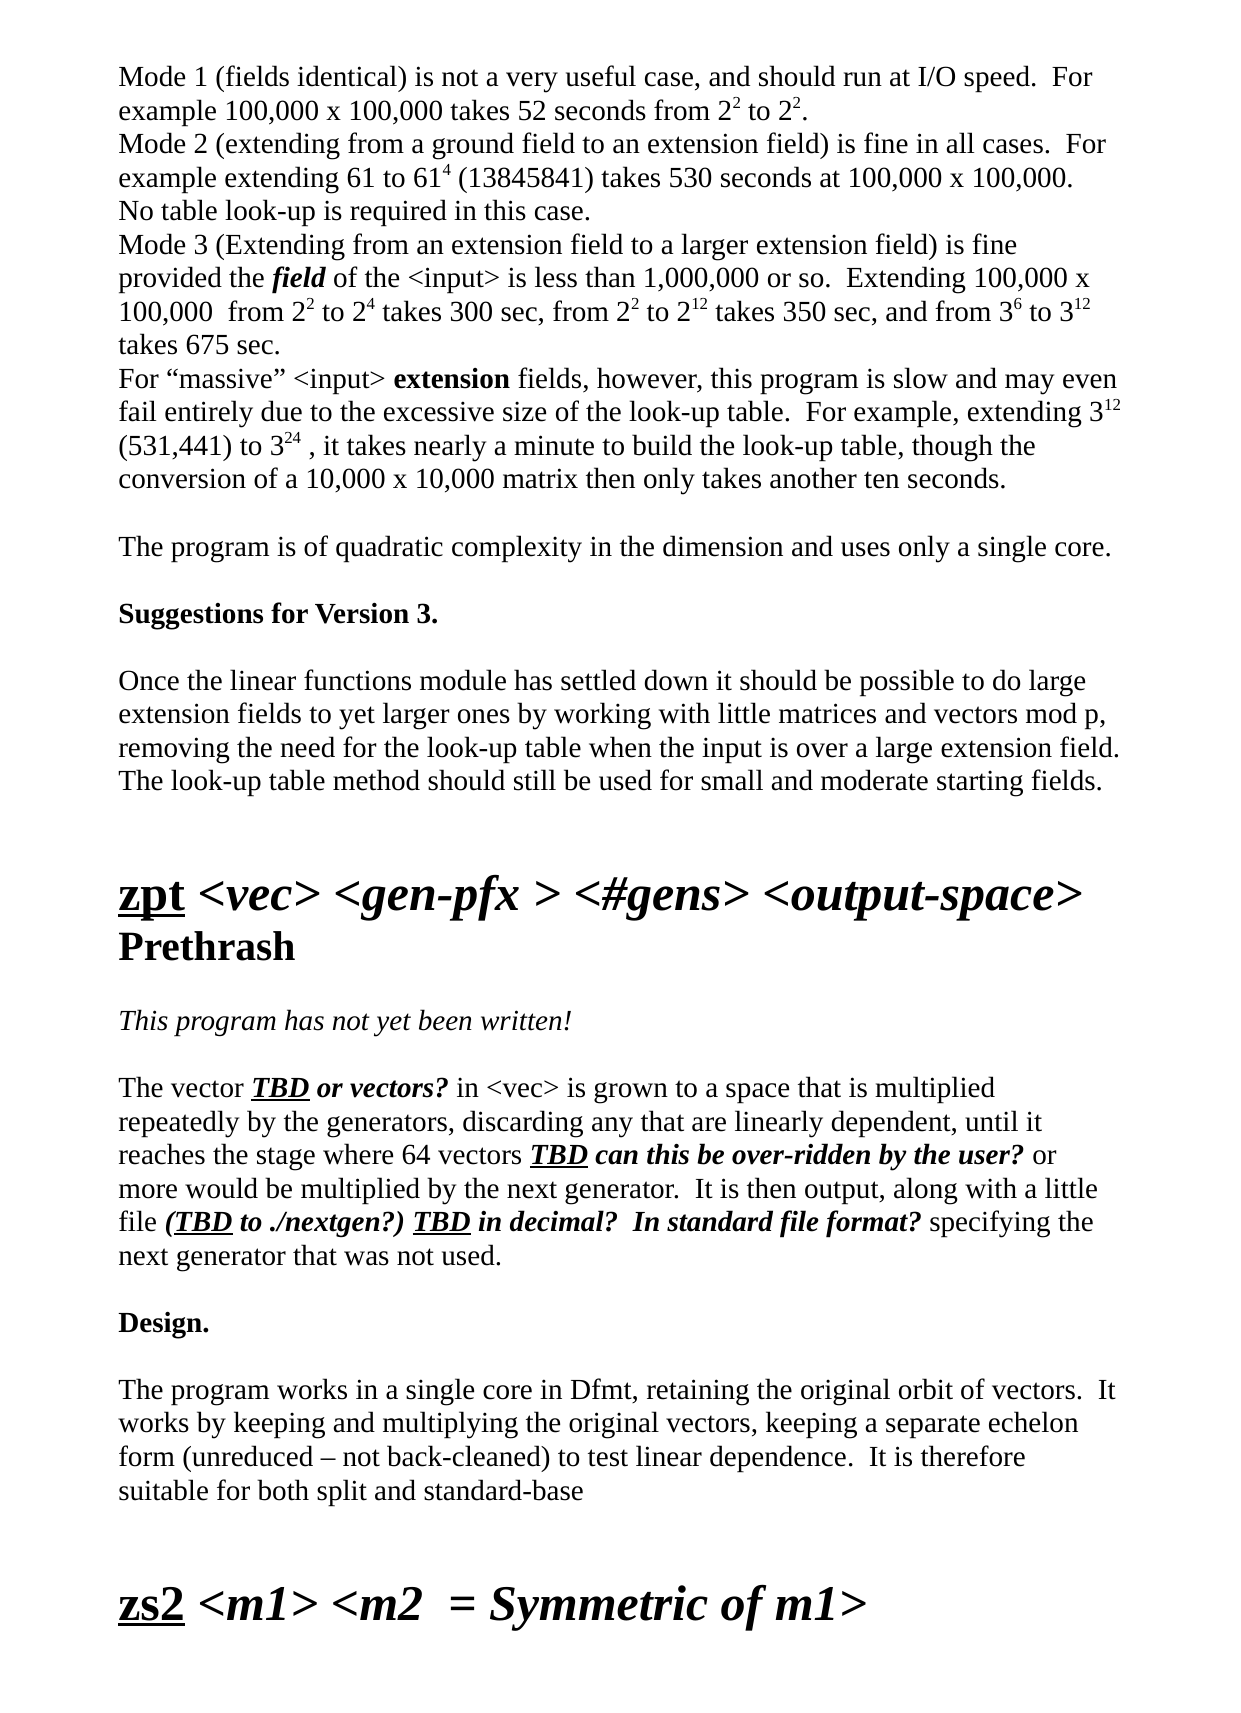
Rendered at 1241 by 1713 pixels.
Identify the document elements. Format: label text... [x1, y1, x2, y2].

text zs2 <m1> <m2 = Symmetric of m1> [118, 1573, 1122, 1631]
text For “massive” <input> extension fields, however, this program is slow and may even fail entirely due to the excessive size of the look-up table. For example, extending 312 (531,441) to 324 , it takes nearly a minute to build the look-up table, though the conversion of a 10,000 x 10,000 matrix then only takes another ten seconds. [118, 361, 1122, 495]
text The program is of quadratic complexity in the dimension and uses only a single core. [118, 529, 1122, 562]
text Mode 3 (Extending from an extension field to a larger extension field) is fine provided the field of the <input> is less than 1,000,000 or so. Extending 100,000 x 100,000 from 22 to 24 takes 300 sec, from 22 to 212 takes 350 sec, and from 36 to 312 takes 675 sec. [118, 227, 1122, 361]
text Mode 2 (extending from a ground field to an extension field) is fine in all cases. For example extending 61 to 614 (13845841) takes 530 seconds at 100,000 x 100,000. No table look-up is required in this case. [118, 126, 1122, 227]
text Mode 1 (fields identical) is not a very useful case, and should run at I/O speed. For example 100,000 x 100,000 takes 52 seconds from 22 to 22. [118, 59, 1122, 126]
text The vector TBD or vectors? in <vec> is grown to a space that is multiplied repeatedly by the generators, discarding any that are linearly dependent, until it reaches the stage where 64 vectors TBD can this be over-ridden by the user? or more would be multiplied by the next generator. It is then output, along with a little file (TBD to ./nextgen?) TBD in decimal? In standard file format? specifying the next generator that was not used. [118, 1070, 1122, 1271]
text zpt <vec> <gen-pfx > <#gens> <output-space> [118, 864, 1122, 922]
text Prethrash [118, 922, 1122, 969]
text Suggestions for Version 3. [118, 596, 1122, 629]
text Once the linear functions module has settled down it should be possible to do large extension fields to yet larger ones by working with little matrices and vectors mod p, removing the need for the look-up table when the input is over a large extension field. [118, 663, 1122, 763]
text This program has not yet been written! [118, 1003, 1122, 1037]
text The program works in a single core in Dfmt, retaining the original orbit of vectors. It works by keeping and multiplying the original vectors, keeping a separate echelon form (unreduced – not back-cleaned) to test linear dependence. It is therefore suitable for both split and standard-base [118, 1372, 1122, 1506]
text Design. [118, 1305, 1122, 1338]
text The look-up table method should still be used for small and moderate starting fields. [118, 763, 1122, 797]
